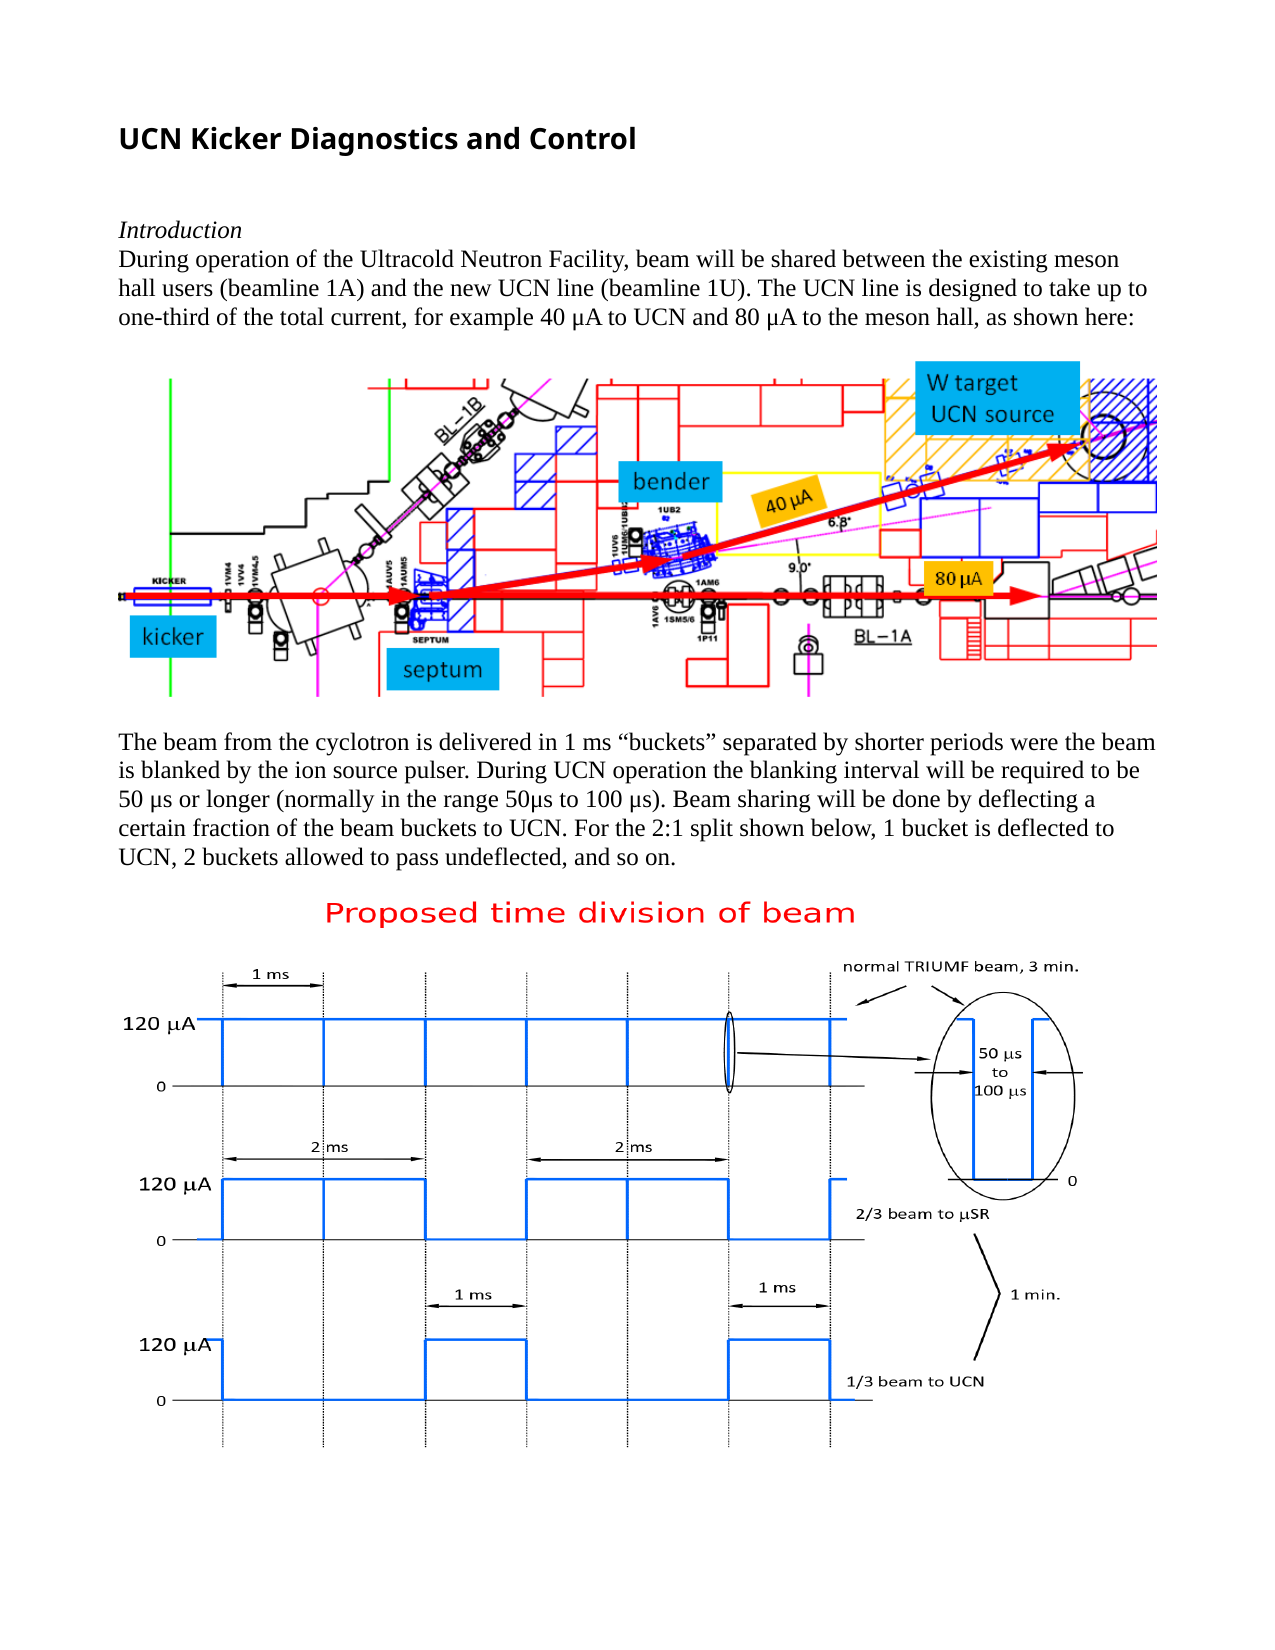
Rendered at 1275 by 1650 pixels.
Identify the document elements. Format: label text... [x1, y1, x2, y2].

text The beam from the cyclotron is delivered in 1 ms “buckets” separated by shorter periods were the beam is blanked by the ion source pulser. During UCN operation the blanking interval will be required to be 50 μs or longer (normally in the range 50μs to 100 μs). Beam sharing will be done by deflecting a certain fraction of the beam buckets to UCN. For the 2:1 split shown below, 1 bucket is deflected to UCN, 2 buckets allowed to pass undeflected, and so on. [118, 727, 1157, 871]
picture [123, 883, 1128, 1476]
picture [118, 359, 1157, 698]
text Introduction [118, 215, 1157, 244]
text UCN Kicker Diagnostics and Control [118, 118, 1157, 158]
text During operation of the Ultracold Neutron Facility, beam will be shared between the existing meson hall users (beamline 1A) and the new UCN line (beamline 1U). The UCN line is designed to take up to one-third of the total current, for example 40 μA to UCN and 80 μA to the meson hall, as shown here: [118, 244, 1157, 330]
